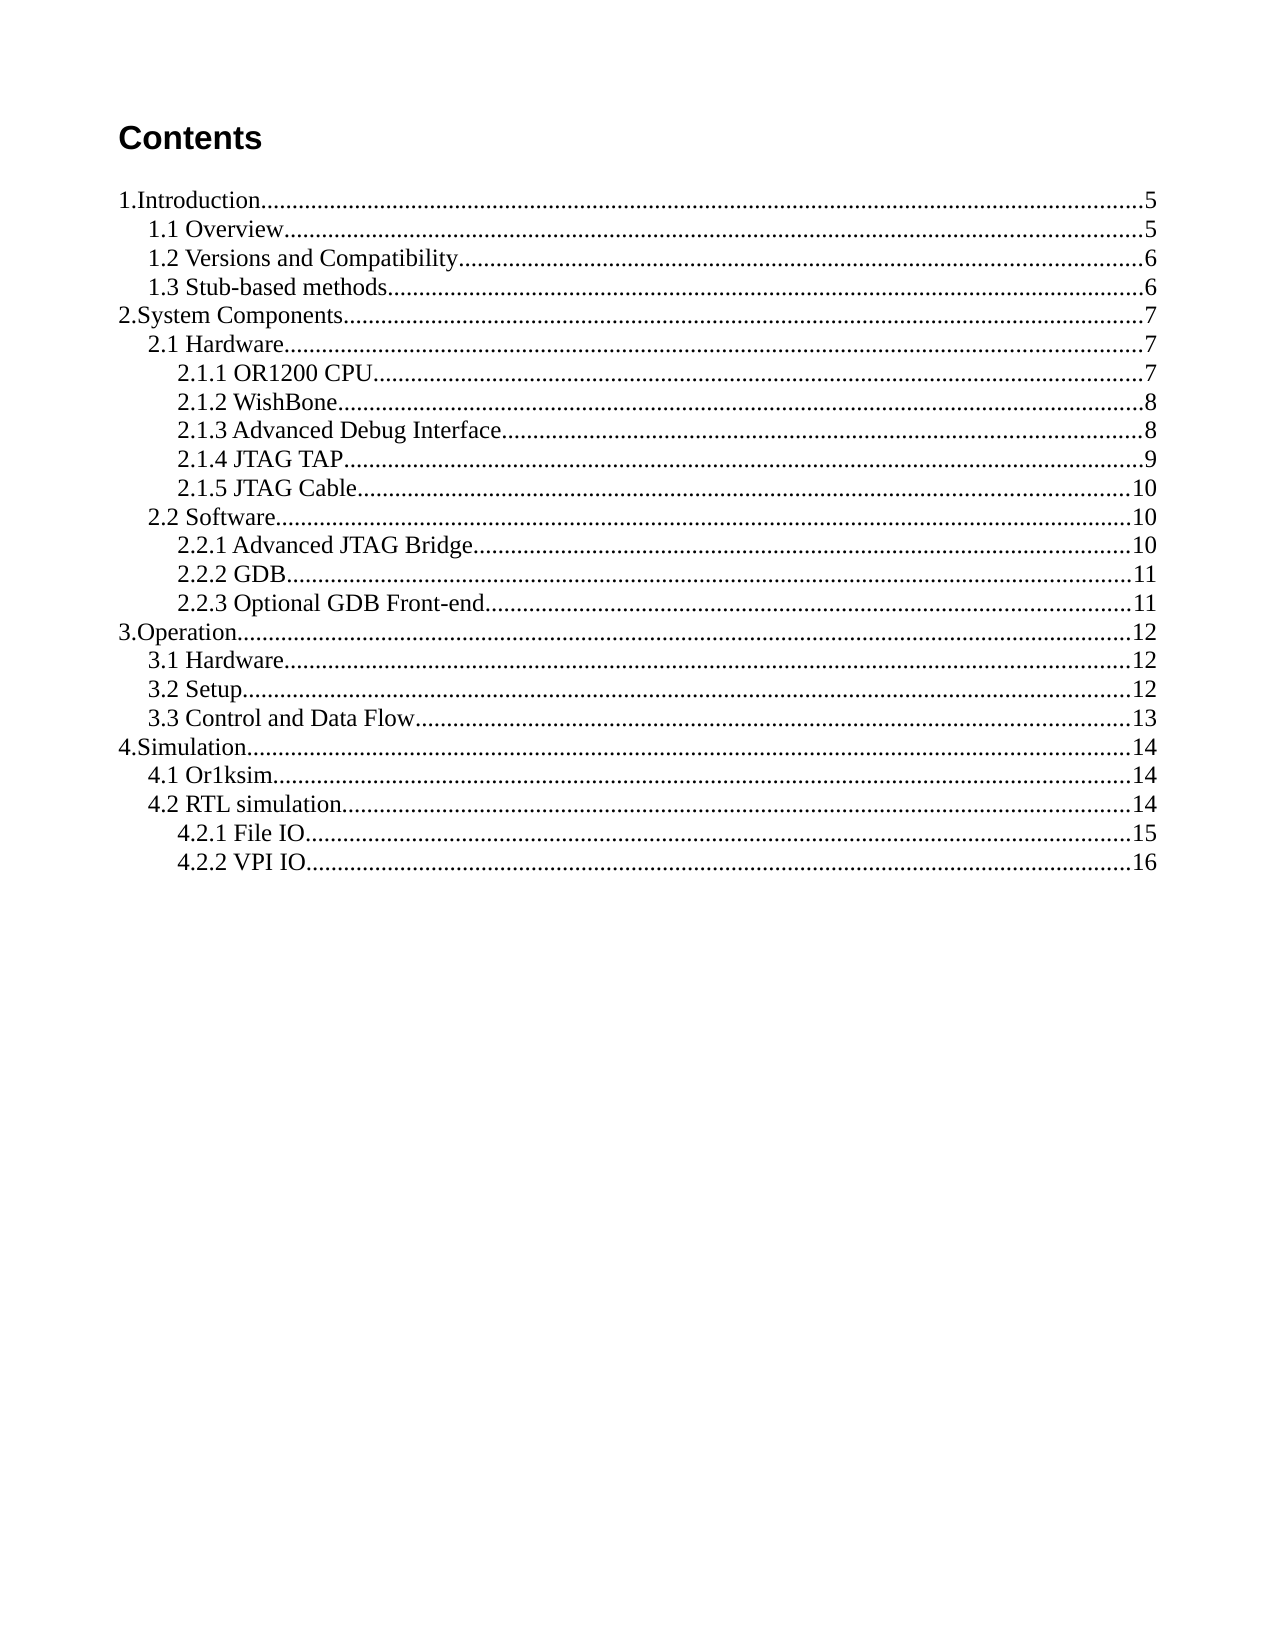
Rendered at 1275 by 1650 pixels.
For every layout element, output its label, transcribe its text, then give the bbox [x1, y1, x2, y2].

text 2.1.2 WishBone 8 [177, 387, 1157, 415]
text 2.1.5 JTAG Cable 10 [177, 473, 1157, 502]
text Contents [118, 118, 1157, 157]
text 4.2 RTL simulation 14 [148, 789, 1157, 818]
text 1.3 Stub-based methods 6 [148, 272, 1157, 300]
text 2.System Components 7 [118, 300, 1157, 329]
text 4.2.1 File IO 15 [177, 818, 1157, 847]
text 3.3 Control and Data Flow 13 [148, 703, 1157, 732]
text 2.2.3 Optional GDB Front-end 11 [177, 588, 1157, 617]
text 2.2.1 Advanced JTAG Bridge 10 [177, 530, 1157, 559]
text 1.2 Versions and Compatibility 6 [148, 243, 1157, 272]
text 2.1.1 OR1200 CPU 7 [177, 358, 1157, 387]
text 2.1 Hardware 7 [148, 329, 1157, 358]
text 1.Introduction 5 [118, 185, 1157, 214]
text 4.Simulation 14 [118, 732, 1157, 760]
text 3.1 Hardware 12 [148, 645, 1157, 674]
text 2.1.4 JTAG TAP 9 [177, 444, 1157, 473]
text 4.1 Or1ksim 14 [148, 760, 1157, 789]
text 2.2 Software 10 [148, 502, 1157, 530]
text 3.2 Setup 12 [148, 674, 1157, 703]
text 2.1.3 Advanced Debug Interface 8 [177, 415, 1157, 444]
text 2.2.2 GDB 11 [177, 559, 1157, 588]
text 3.Operation 12 [118, 617, 1157, 645]
text 4.2.2 VPI IO 16 [177, 847, 1157, 875]
text 1.1 Overview 5 [148, 214, 1157, 243]
